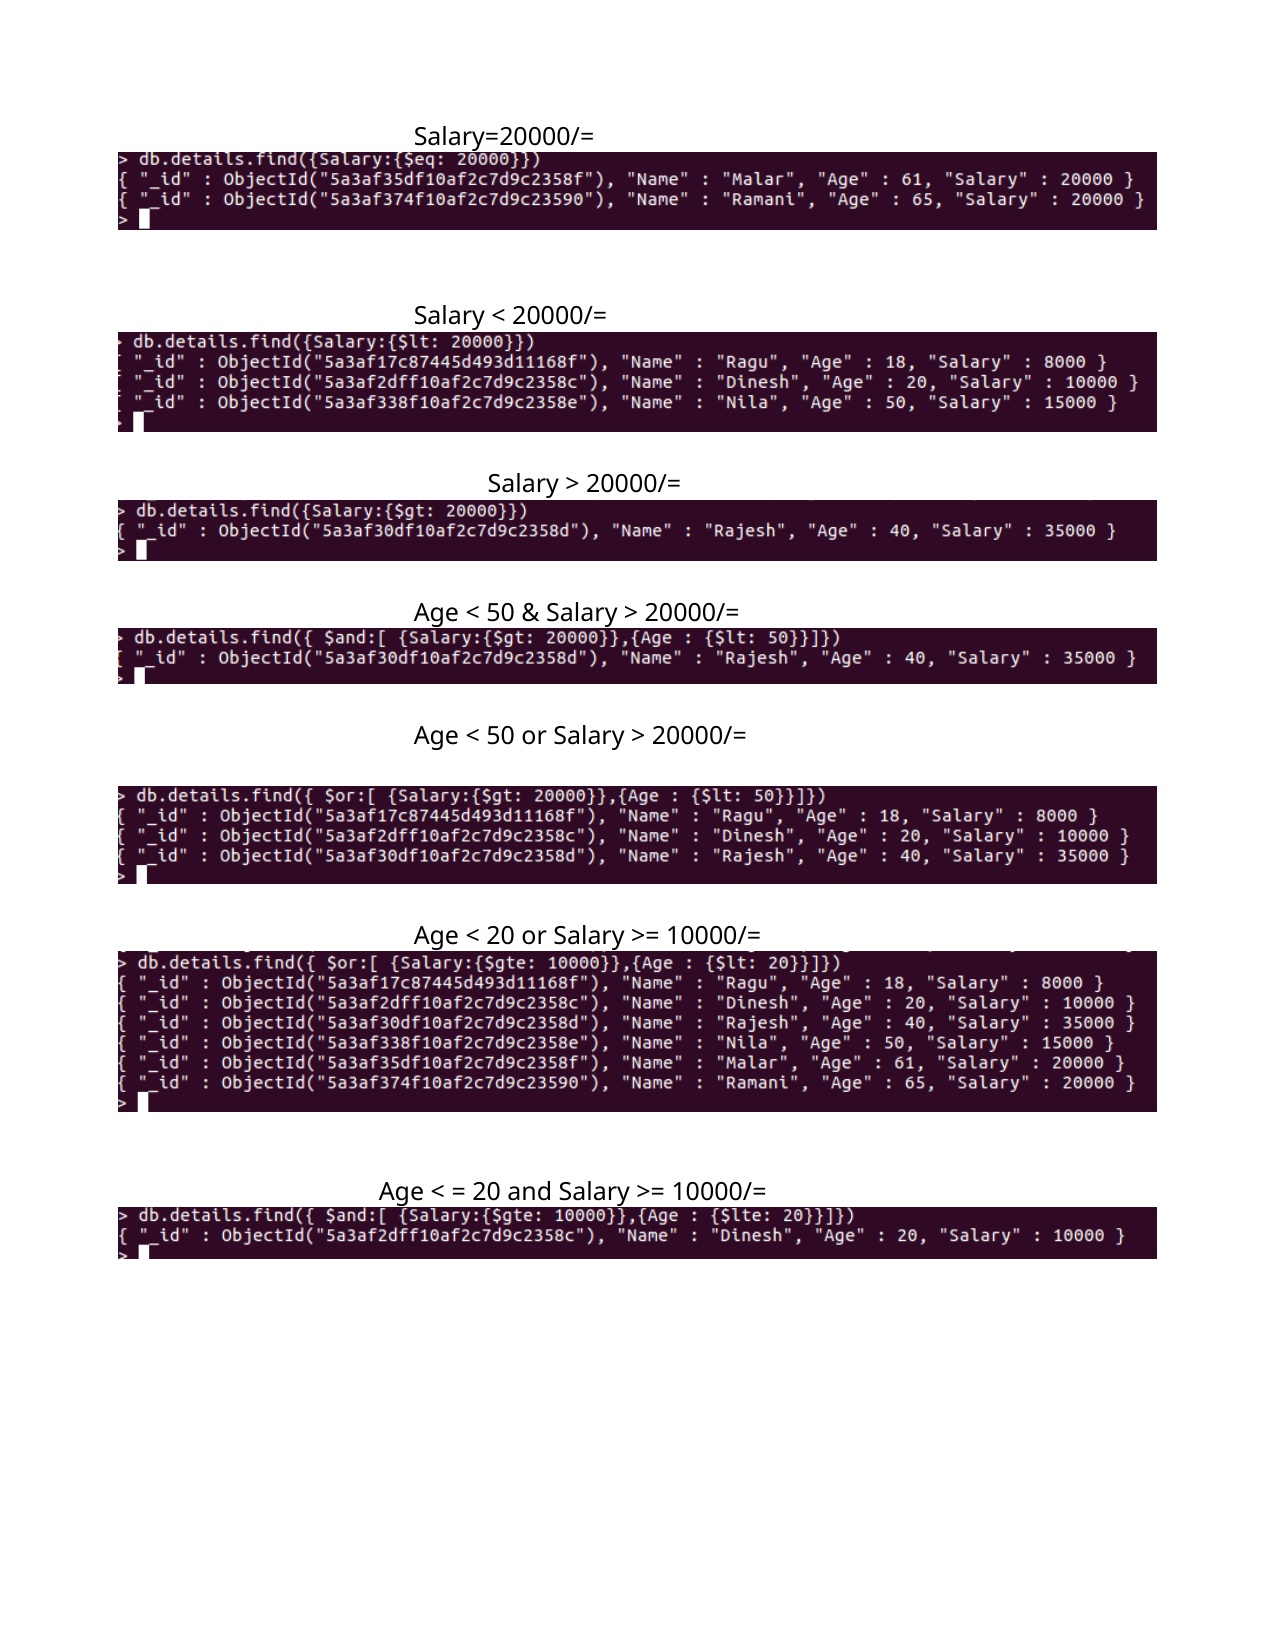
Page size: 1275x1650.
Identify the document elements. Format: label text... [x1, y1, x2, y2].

text Age < = 20 and Salary >= 10000/= [118, 1174, 1157, 1207]
picture [118, 152, 1157, 230]
picture [118, 332, 1157, 432]
text Salary > 20000/= [118, 466, 1157, 500]
text Salary < 20000/= [118, 298, 1157, 332]
text Salary=20000/= [118, 118, 1157, 152]
text Age < 20 or Salary >= 10000/= [118, 918, 1157, 951]
picture [118, 1207, 1157, 1259]
picture [118, 951, 1157, 1112]
picture [118, 786, 1157, 884]
picture [118, 500, 1157, 561]
text Age < 50 & Salary > 20000/= [118, 595, 1157, 628]
text Age < 50 or Salary > 20000/= [118, 718, 1157, 752]
picture [118, 628, 1157, 684]
